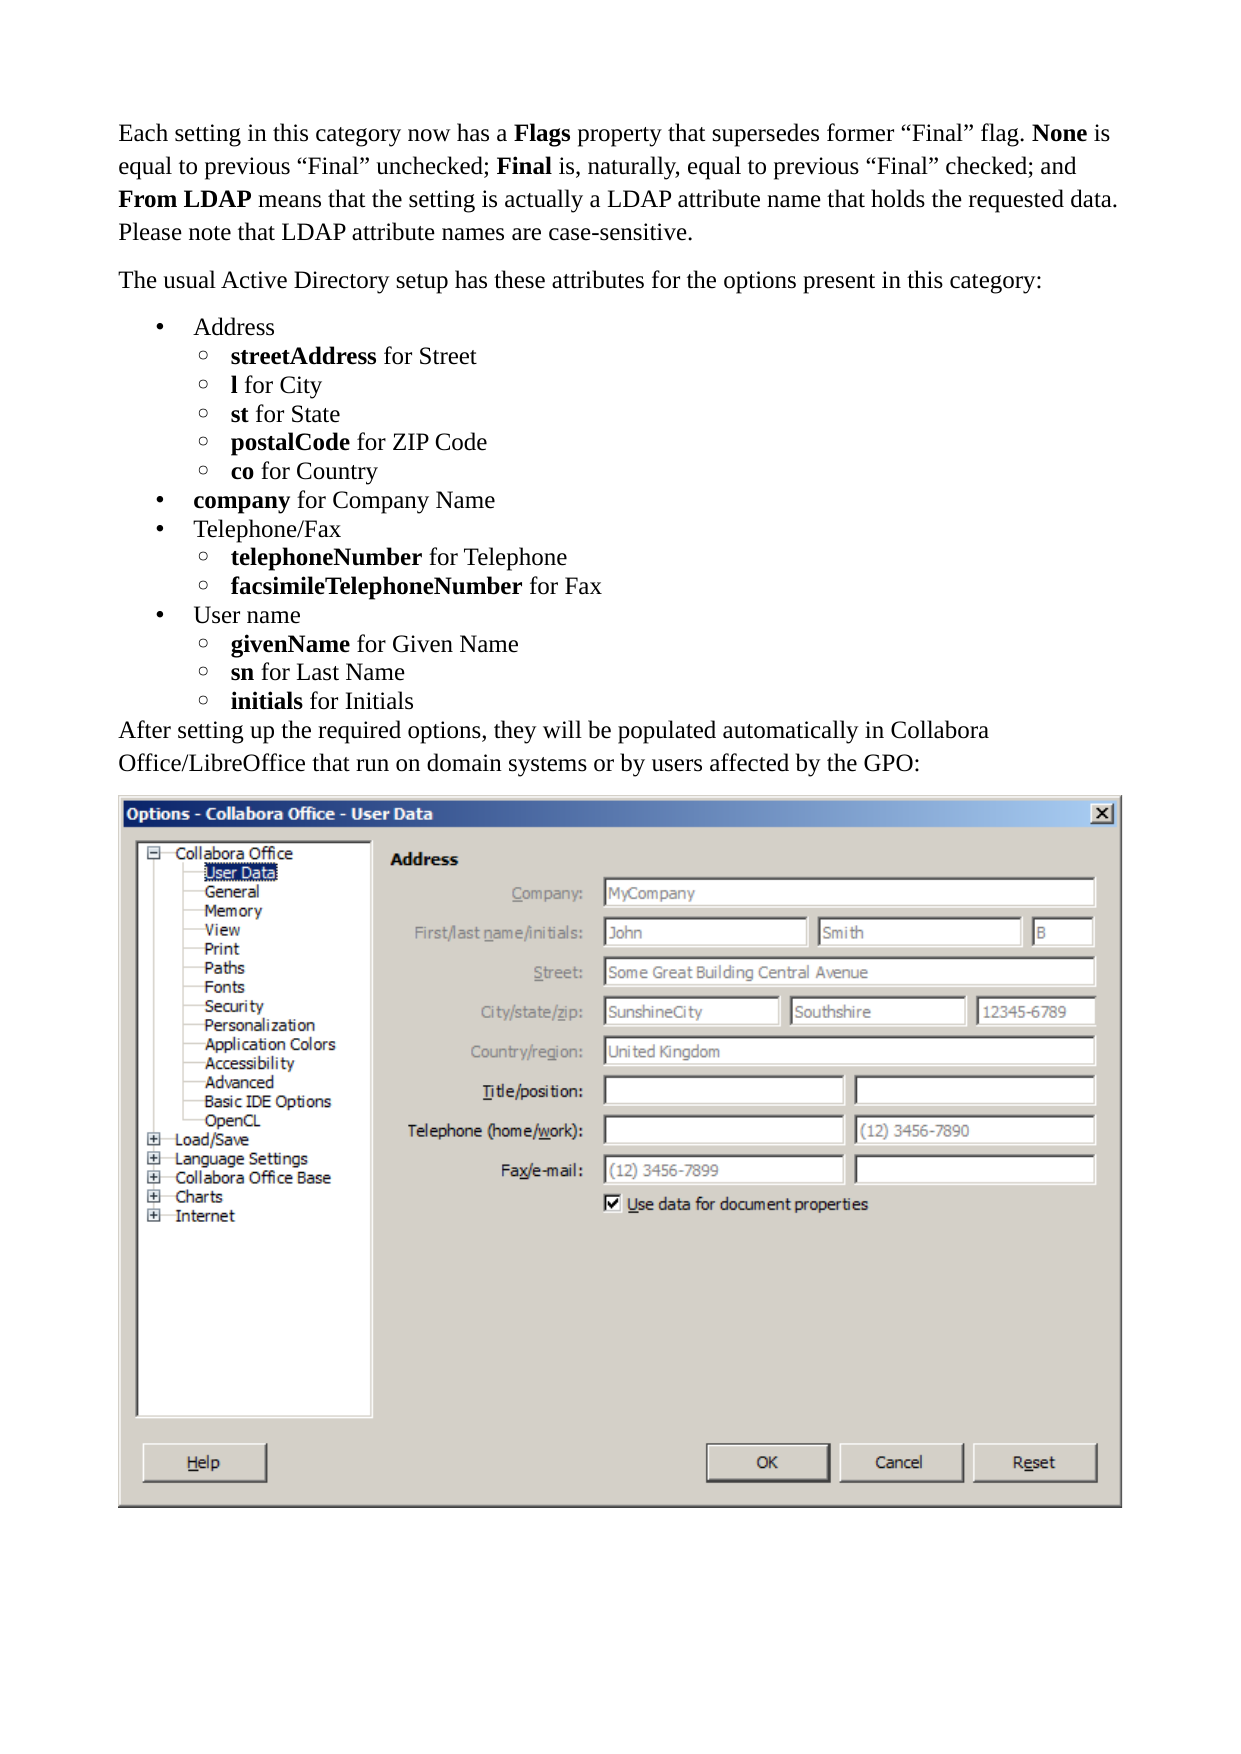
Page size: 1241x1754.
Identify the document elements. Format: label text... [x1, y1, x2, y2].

list facsimileTelephoneNumber for Fax [193, 571, 1122, 600]
list initials for Initials [193, 686, 1122, 715]
list co for Country [193, 456, 1122, 485]
list givenName for Given Name [193, 629, 1122, 657]
list company for Company Name [156, 485, 1122, 514]
text The usual Active Directory setup has these attributes for the options present in this category: [118, 265, 1122, 293]
list Telephone/Fax [156, 514, 1122, 542]
list streetAddress for Street [193, 341, 1122, 370]
text Each setting in this category now has a Flags property that supersedes former “Final” flag. None is equal to previous “Final” unchecked; Final is, naturally, equal to previous “Final” checked; and From LDAP means that the setting is actually a LDAP attribute name that holds the requested data. Please note that LDAP attribute names are case-sensitive. [118, 118, 1122, 246]
list st for State [193, 399, 1122, 427]
list postalCode for ZIP Code [193, 427, 1122, 456]
list User name [156, 600, 1122, 629]
text After setting up the required options, they will be populated automatically in Collabora Office/LibreOffice that run on domain systems or by users affected by the GPO: [118, 715, 1122, 777]
list Address [156, 312, 1122, 341]
picture [118, 795, 1123, 1508]
list l for City [193, 370, 1122, 399]
list telephoneNumber for Telephone [193, 542, 1122, 571]
list sn for Last Name [193, 657, 1122, 686]
